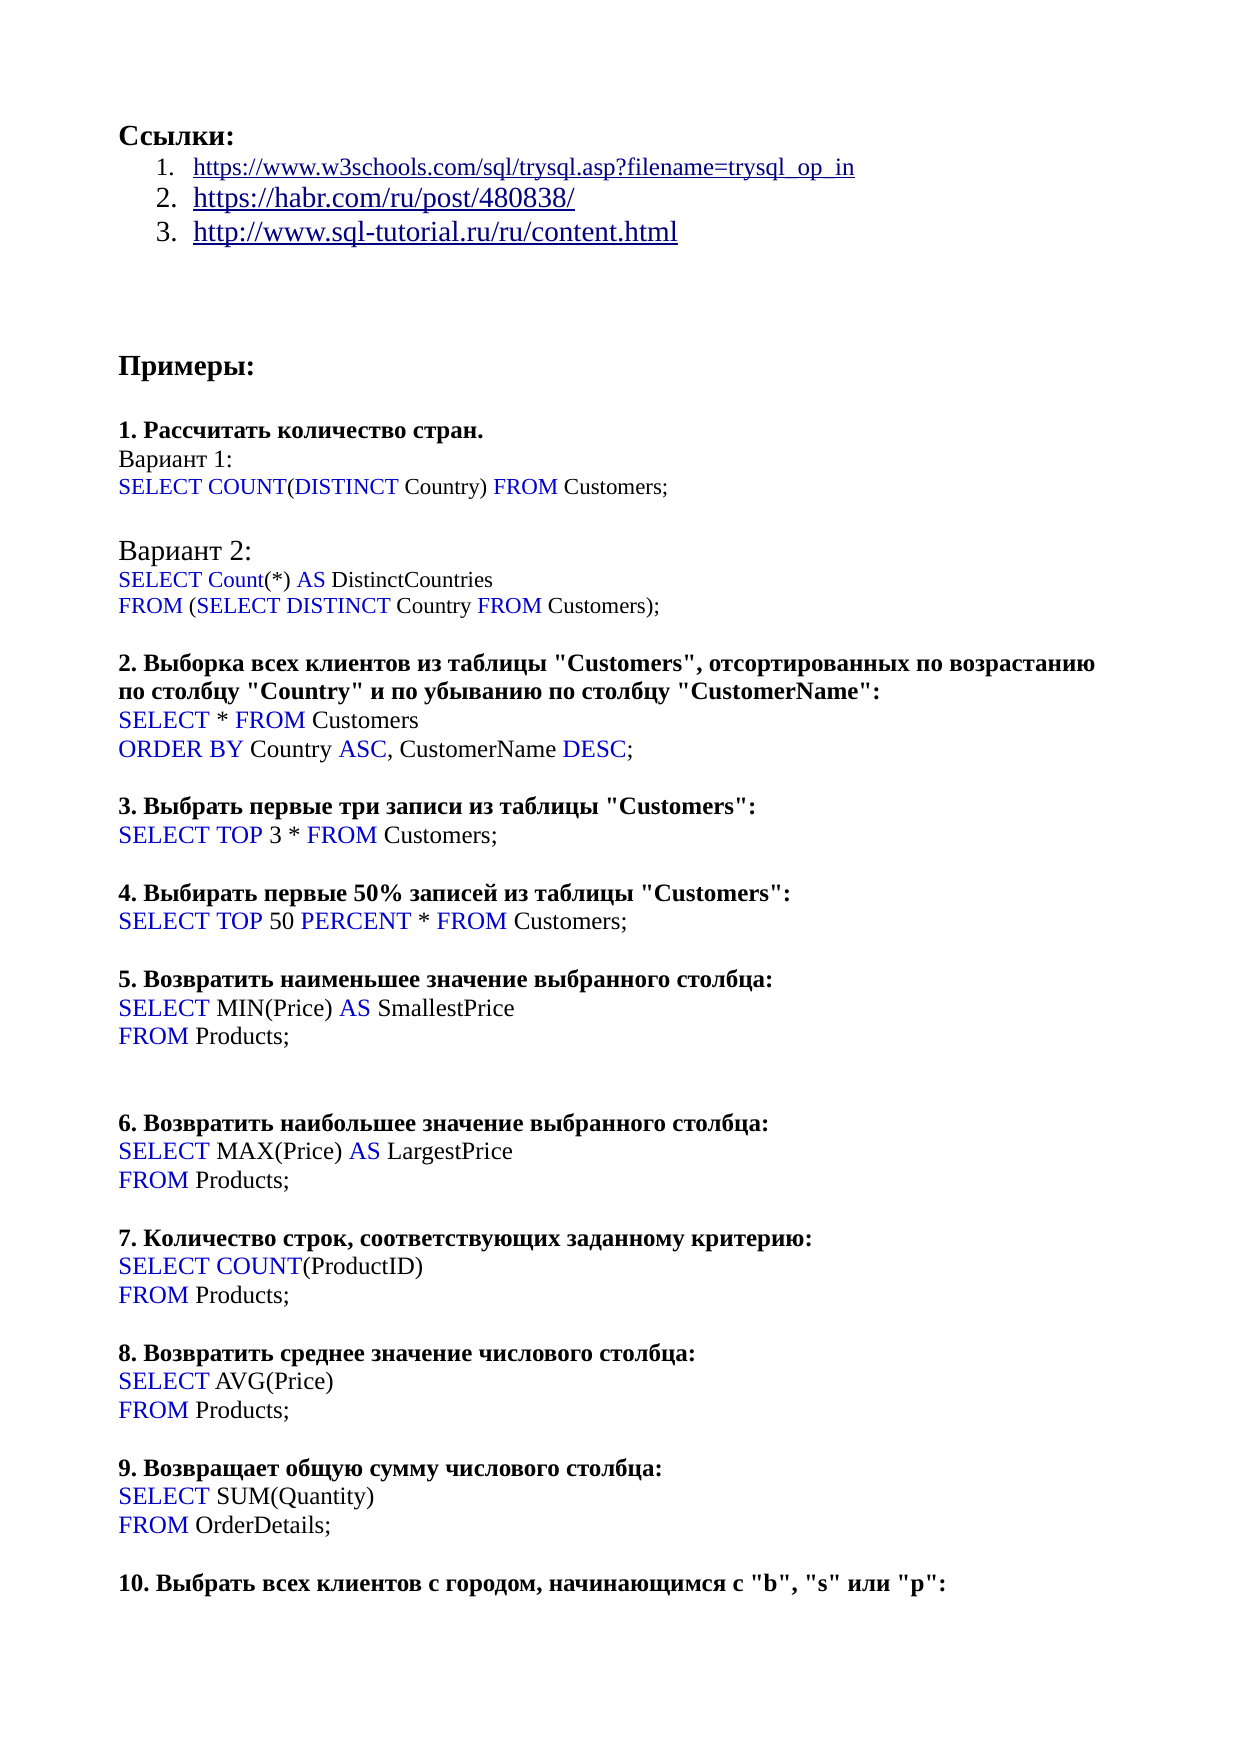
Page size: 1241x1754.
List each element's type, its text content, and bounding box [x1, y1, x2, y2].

text 5. Возвратить наименьшее значение выбранного столбца: [118, 964, 1122, 993]
text SELECT COUNT(DISTINCT Country) FROM Customers; [118, 473, 1122, 499]
text 3. Выбрать первые три записи из таблицы "Customers": [118, 791, 1122, 820]
text 9. Возвращает общую сумму числового столбца: [118, 1453, 1122, 1481]
text 4. Выбирать первые 50% записей из таблицы "Customers": [118, 878, 1122, 906]
text SELECT TOP 50 PERCENT * FROM Customers; [118, 906, 1122, 935]
list https://habr.com/ru/post/480838/ [156, 180, 1122, 214]
list https://www.w3schools.com/sql/trysql.asp?filename=trysql_op_in [156, 152, 1122, 180]
text SELECT MIN(Price) AS SmallestPrice FROM Products; [118, 993, 1122, 1050]
text SELECT Count(*) AS DistinctCountries FROM (SELECT DISTINCT Country FROM Customers); [118, 566, 1122, 619]
text SELECT SUM(Quantity) FROM OrderDetails; [118, 1481, 1122, 1539]
text Ссылки: [118, 118, 1122, 152]
text SELECT * FROM Customers ORDER BY Country ASC, CustomerName DESC; [118, 705, 1122, 763]
text Примеры: [118, 348, 1122, 382]
text SELECT MAX(Price) AS LargestPrice FROM Products; [118, 1136, 1122, 1194]
text SELECT TOP 3 * FROM Customers; [118, 820, 1122, 849]
text Вариант 1: [118, 444, 1122, 473]
text 10. Выбрать всех клиентов с городом, начинающимся с "b", "s" или "p": [118, 1568, 1122, 1596]
text Вариант 2: [118, 533, 1122, 566]
text SELECT COUNT(ProductID) FROM Products; [118, 1251, 1122, 1309]
text 2. Выборка всех клиентов из таблицы "Customers", отсортированных по возрастанию по столбцу "Country" и по убыванию по столбцу "CustomerName": [118, 648, 1122, 705]
text 6. Возвратить наибольшее значение выбранного столбца: [118, 1108, 1122, 1136]
text 8. Возвратить среднее значение числового столбца: [118, 1338, 1122, 1366]
text SELECT AVG(Price) FROM Products; [118, 1366, 1122, 1424]
text 7. Количество строк, соответствующих заданному критерию: [118, 1223, 1122, 1251]
text 1. Рассчитать количество стран. [118, 415, 1122, 444]
list http://www.sql-tutorial.ru/ru/content.html [156, 214, 1122, 247]
